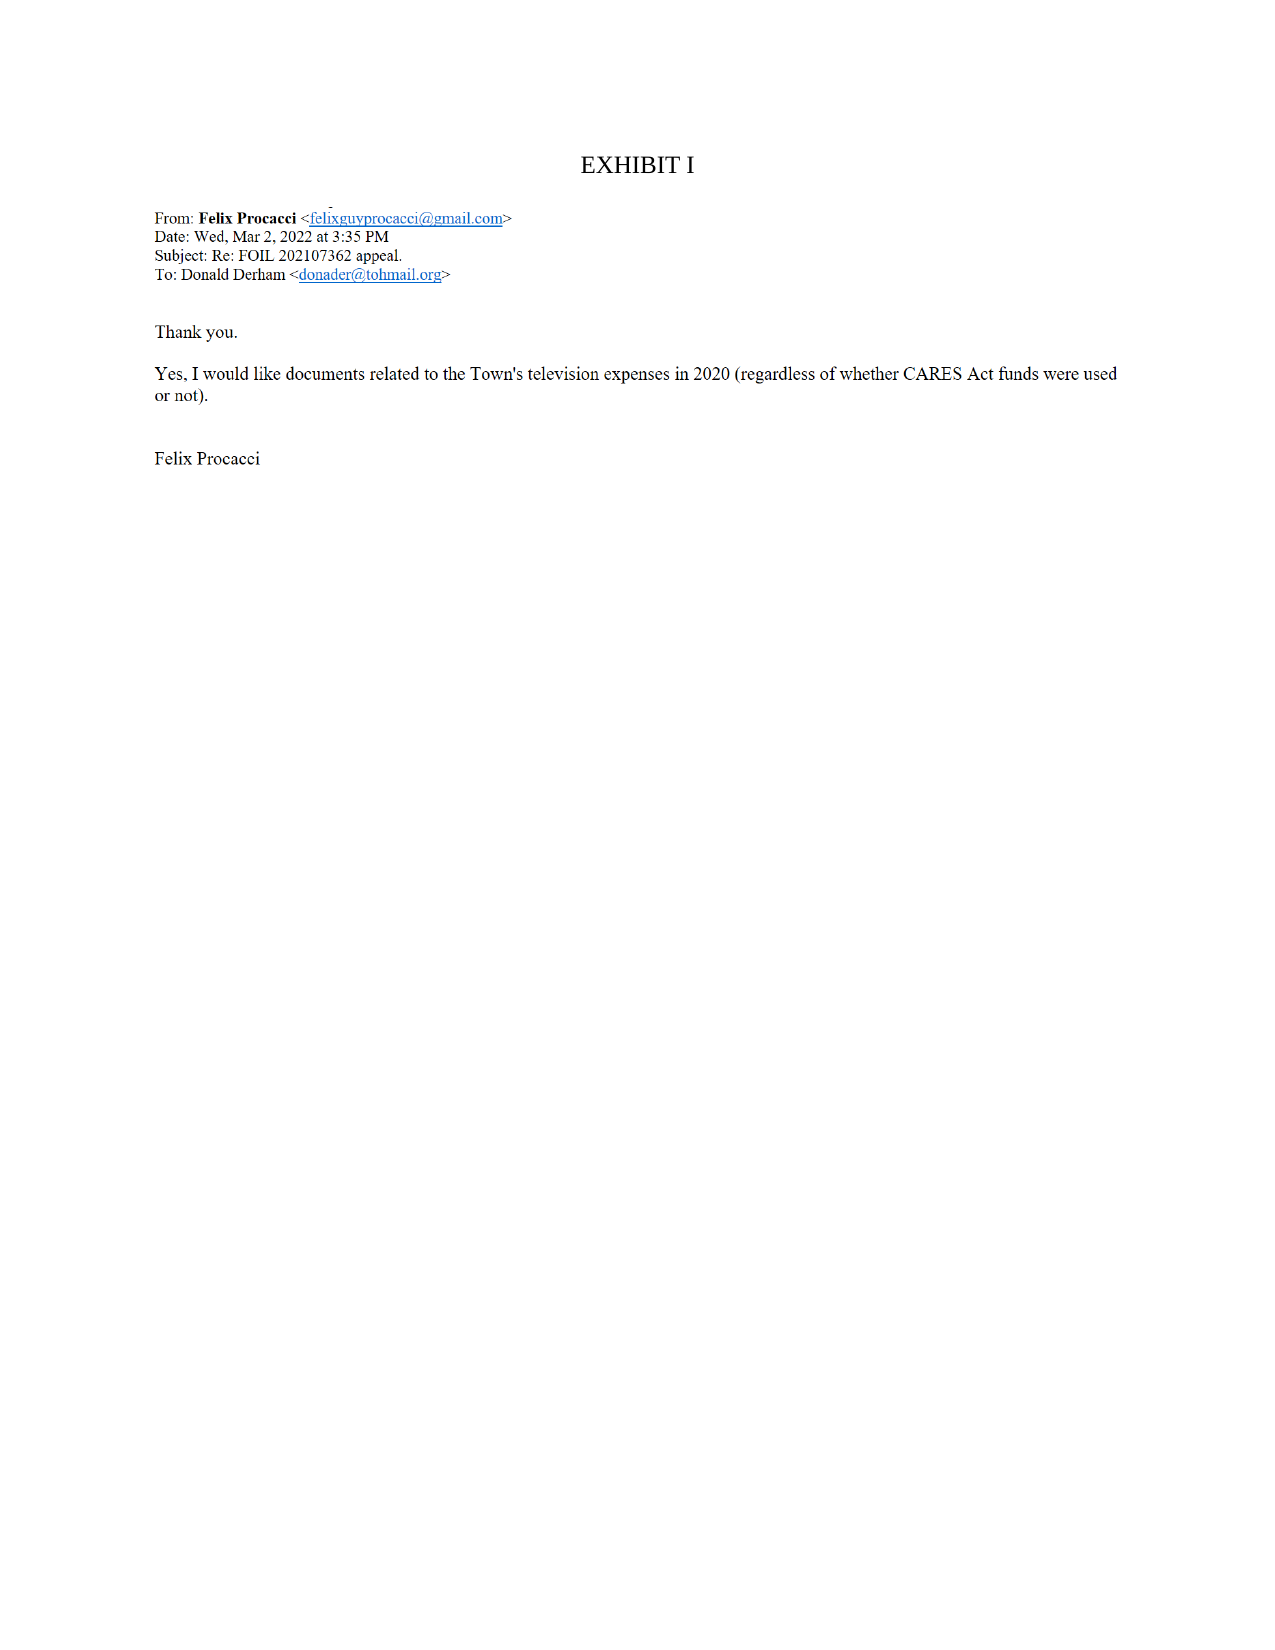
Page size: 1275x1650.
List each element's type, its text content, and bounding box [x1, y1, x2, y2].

picture [150, 207, 1125, 476]
text EXHIBIT I [150, 150, 1125, 179]
